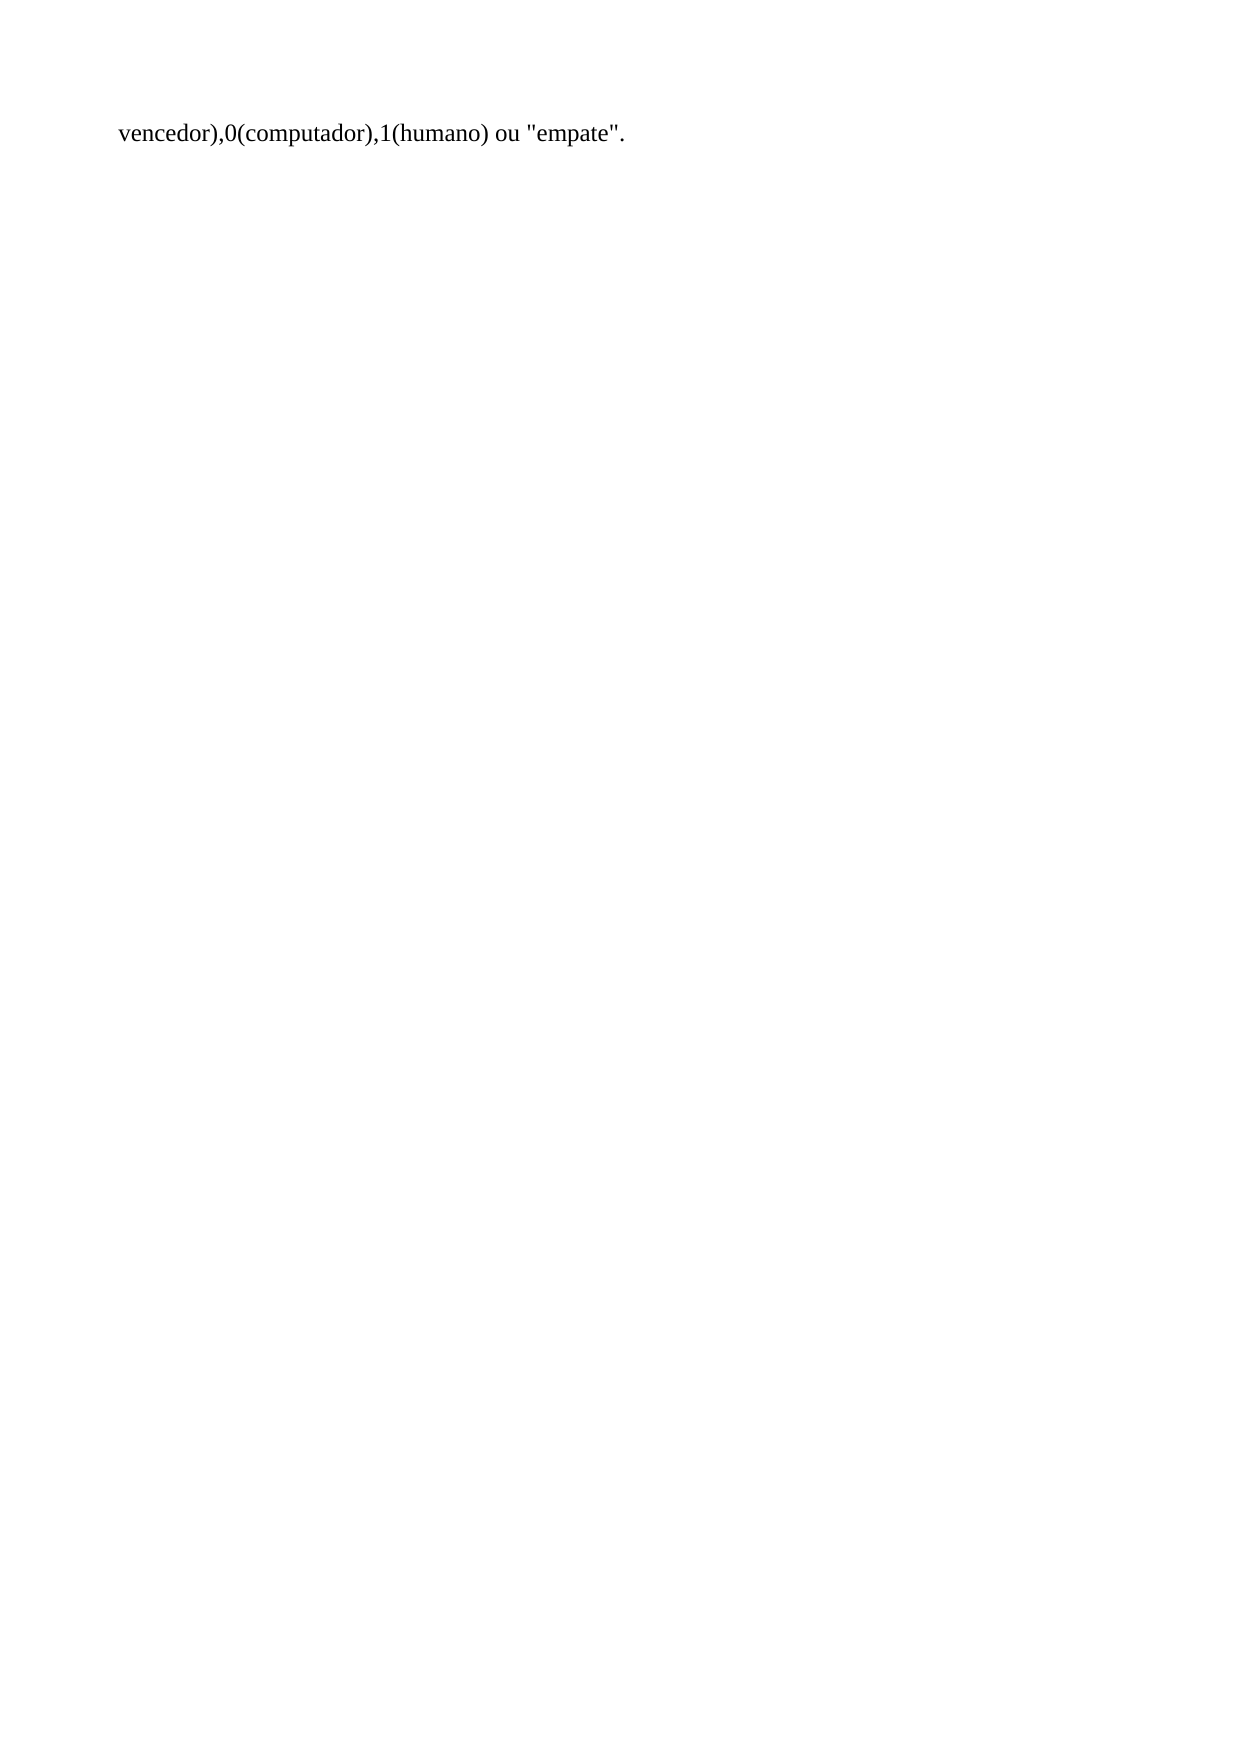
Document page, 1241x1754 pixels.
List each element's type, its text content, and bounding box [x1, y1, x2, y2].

text vencedor),0(computador),1(humano) ou "empate". [118, 118, 1122, 147]
